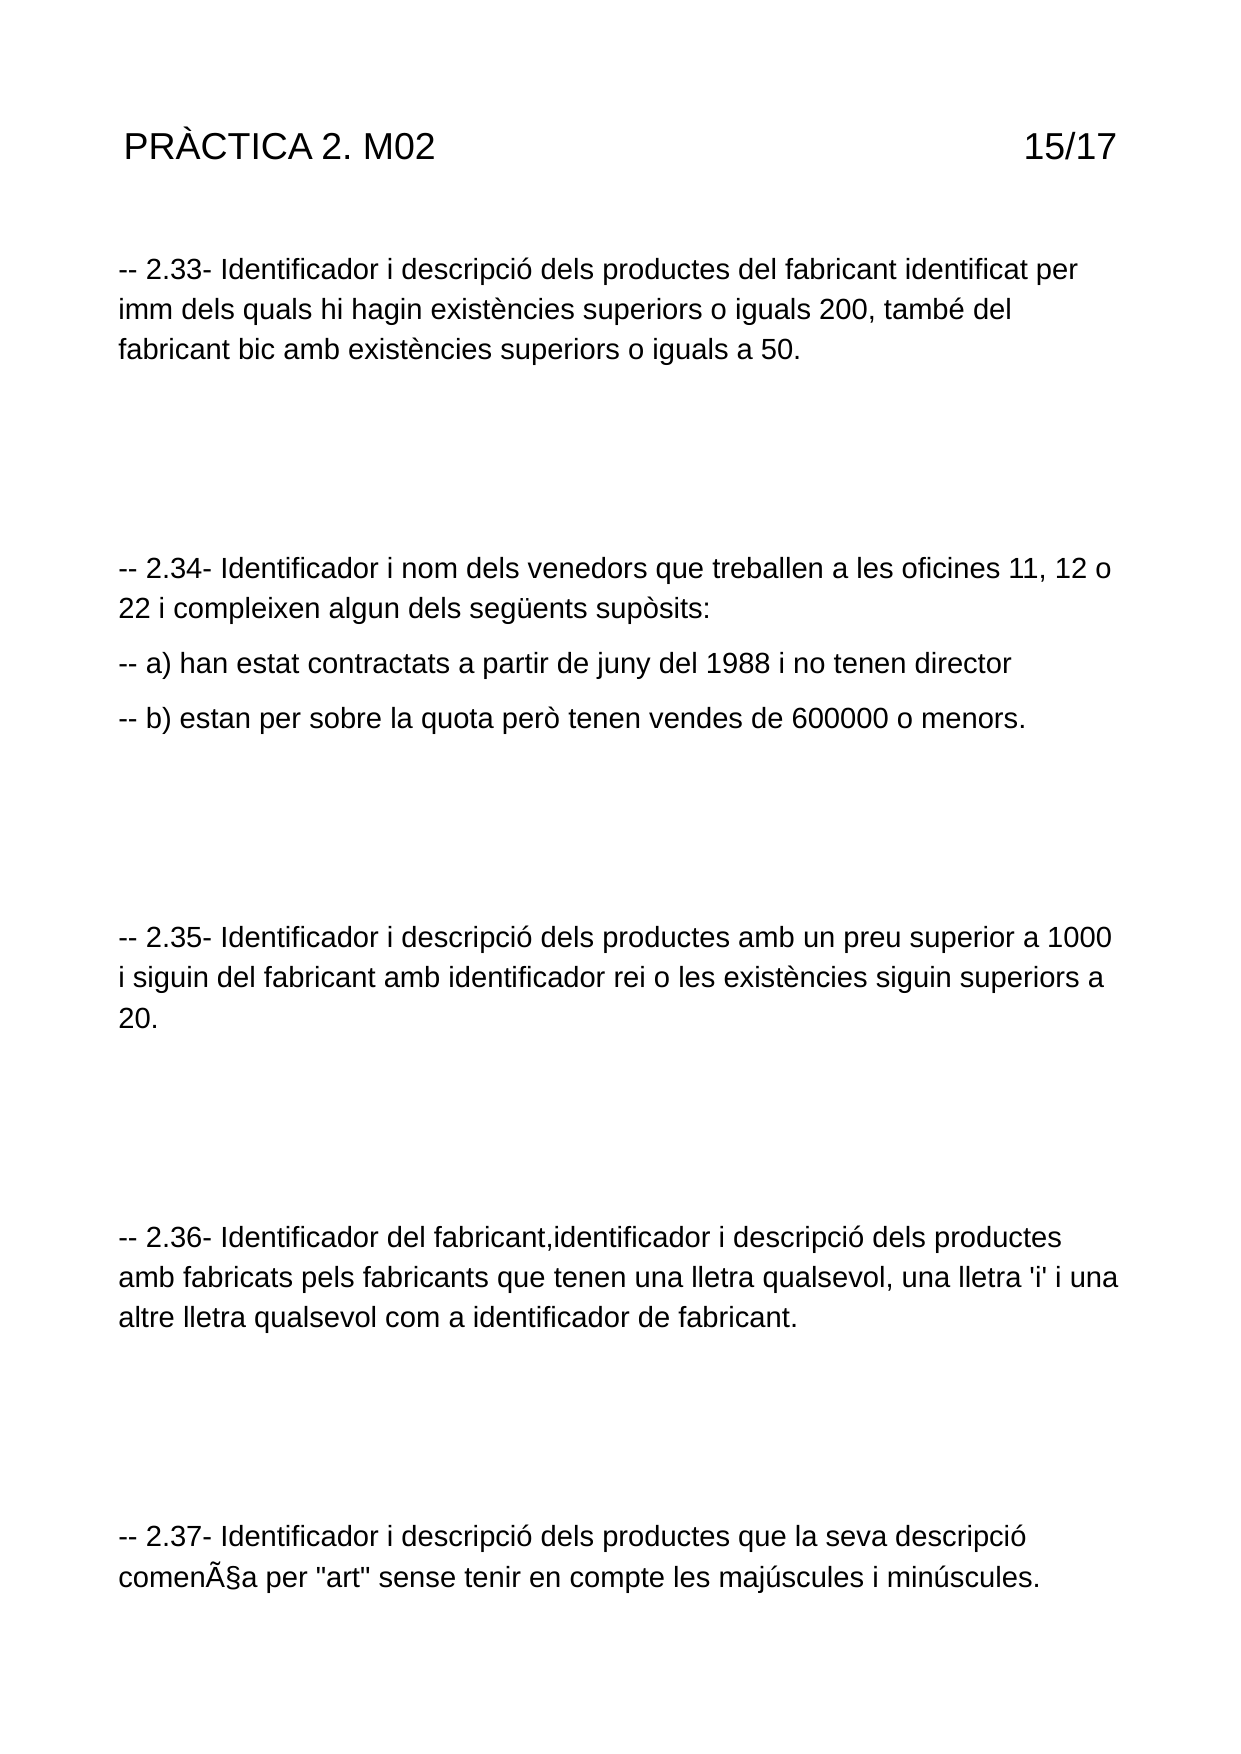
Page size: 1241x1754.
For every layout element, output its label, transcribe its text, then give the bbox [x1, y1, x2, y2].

text -- 2.33- Identificador i descripció dels productes del fabricant identificat per imm dels quals hi hagin existències superiors o iguals 200, també del fabricant bic amb existències superiors o iguals a 50. [118, 252, 1122, 366]
text -- 2.34- Identificador i nom dels venedors que treballen a les oficines 11, 12 o 22 i compleixen algun dels següents supòsits: [118, 551, 1122, 625]
text -- 2.36- Identificador del fabricant,identificador i descripció dels productes amb fabricats pels fabricants que tenen una lletra qualsevol, una lletra 'i' i una altre lletra qualsevol com a identificador de fabricant. [118, 1220, 1122, 1334]
text -- b) estan per sobre la quota però tenen vendes de 600000 o menors. [118, 701, 1122, 735]
text -- 2.37- Identificador i descripció dels productes que la seva descripció comenÃ§a per "art" sense tenir en compte les majúscules i minúscules. [118, 1519, 1122, 1593]
text -- a) han estat contractats a partir de juny del 1988 i no tenen director [118, 646, 1122, 680]
text -- 2.35- Identificador i descripció dels productes amb un preu superior a 1000 i siguin del fabricant amb identificador rei o les existències siguin superiors a 20. [118, 920, 1122, 1034]
